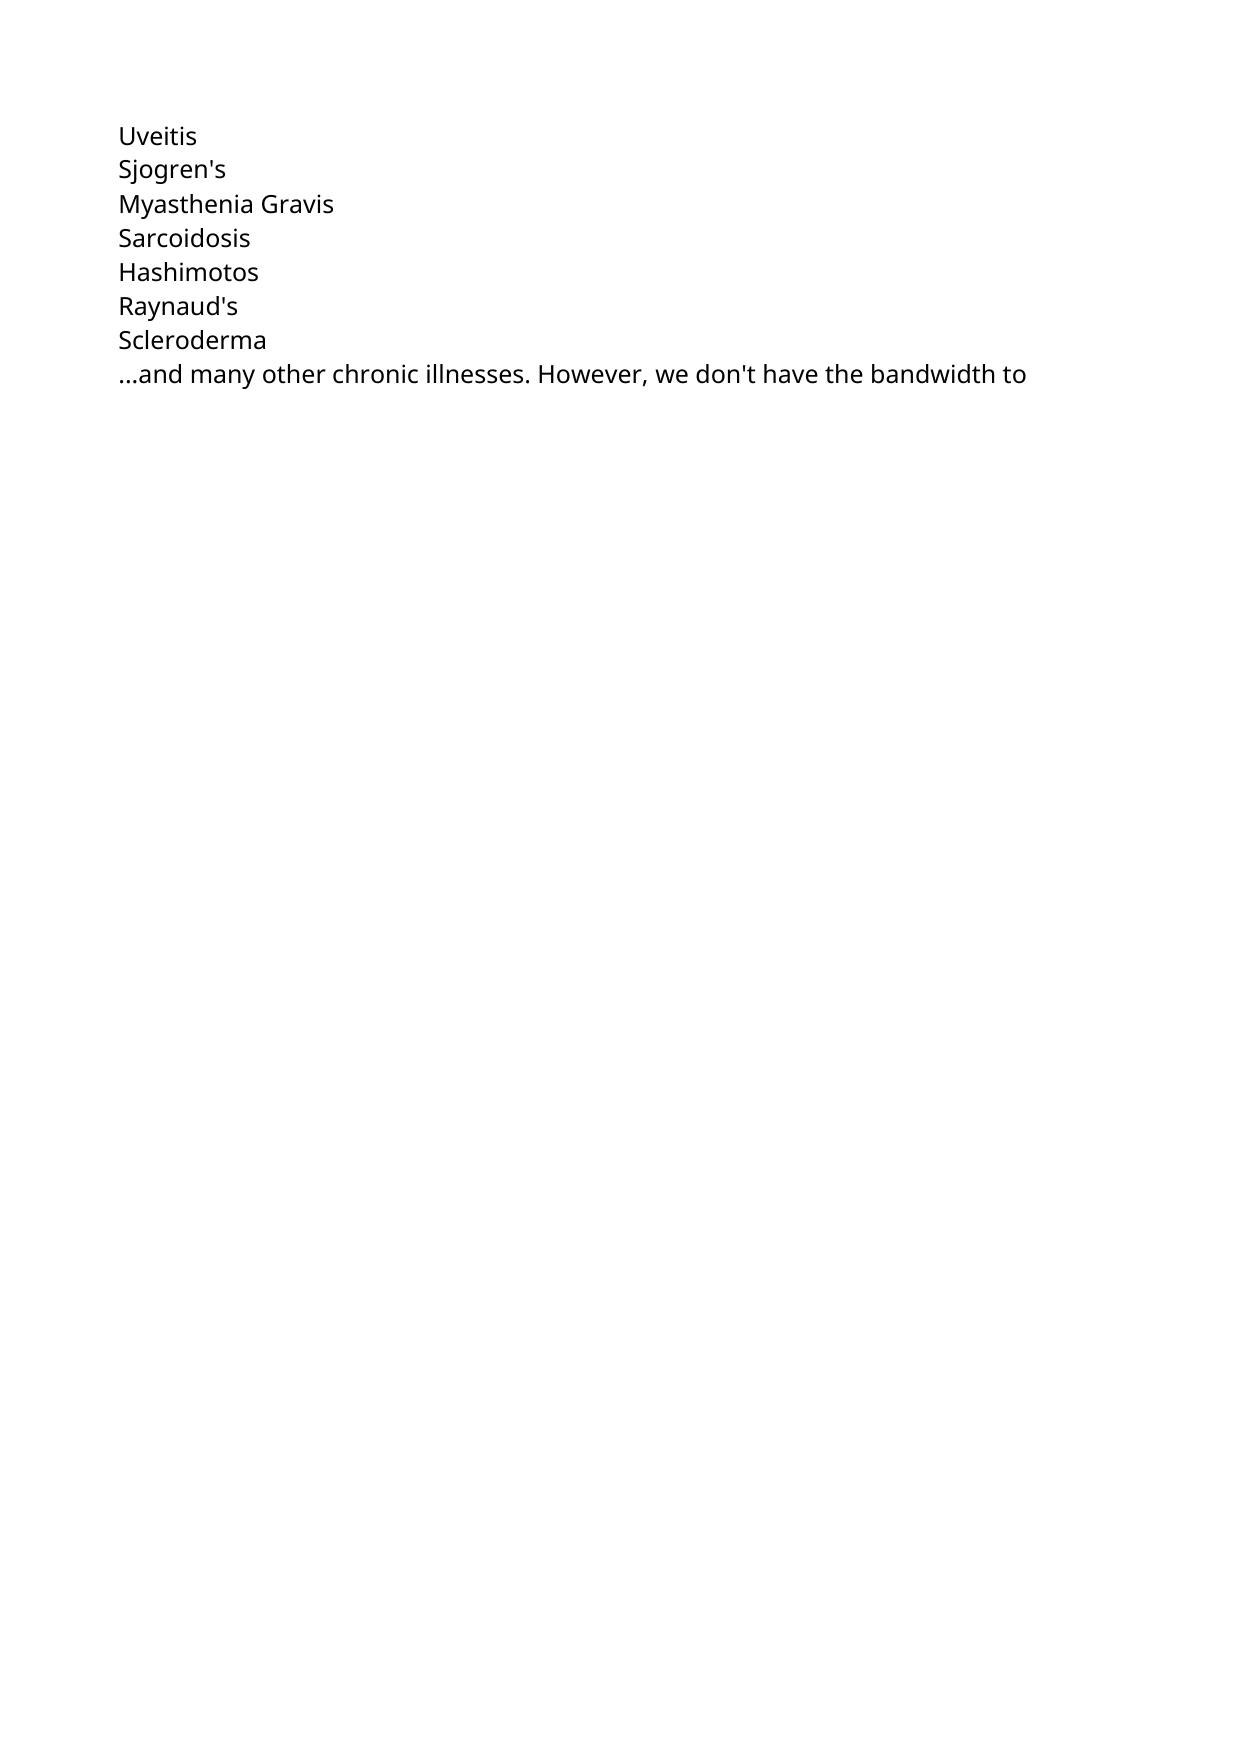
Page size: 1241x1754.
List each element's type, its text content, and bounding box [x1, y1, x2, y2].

text Uveitis [118, 118, 1122, 152]
text Sjogren's [118, 152, 1122, 186]
text Hashimotos [118, 254, 1122, 288]
text Sarcoidosis [118, 220, 1122, 254]
text Raynaud's [118, 288, 1122, 322]
text Scleroderma [118, 322, 1122, 357]
text ...and many other chronic illnesses. However, we don't have the bandwidth to [118, 357, 1122, 391]
text Myasthenia Gravis [118, 186, 1122, 220]
